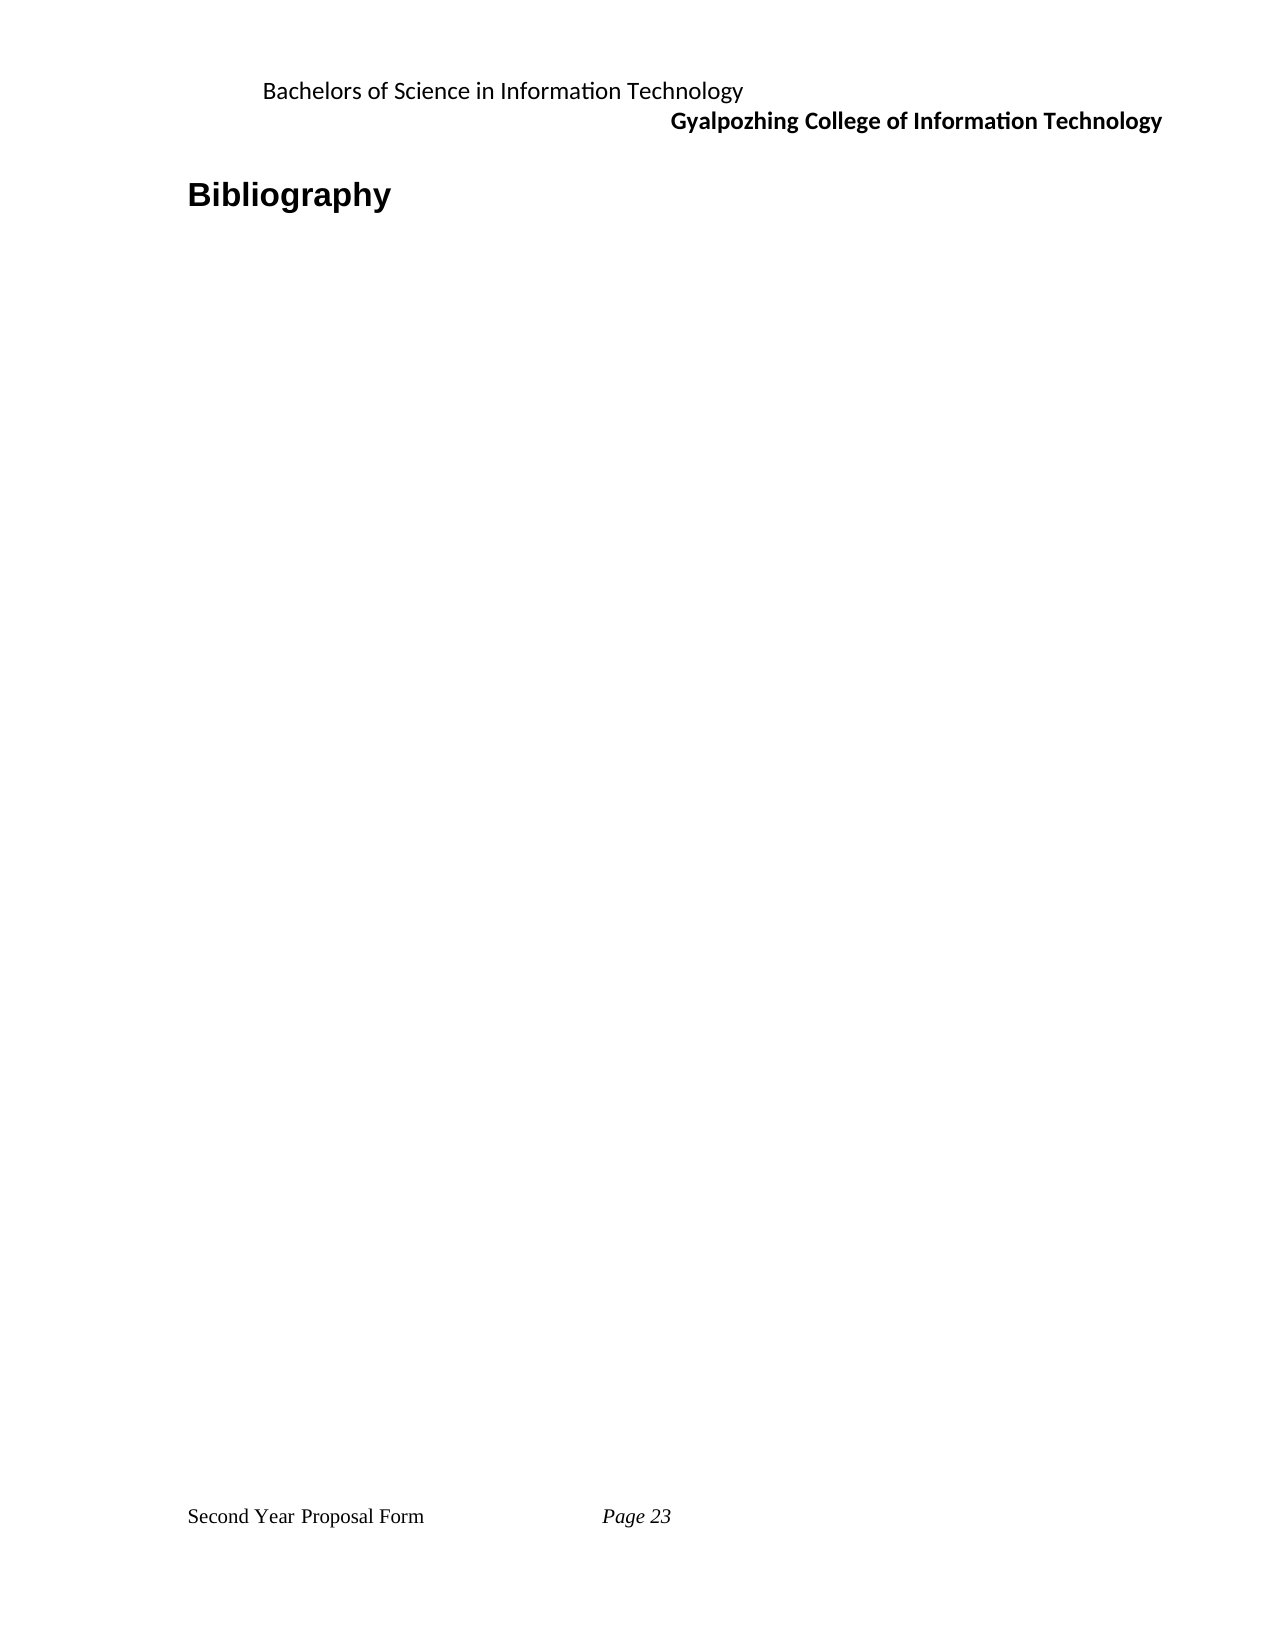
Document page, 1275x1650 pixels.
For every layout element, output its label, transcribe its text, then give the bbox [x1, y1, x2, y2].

subtitle Bibliography [187, 175, 1162, 213]
